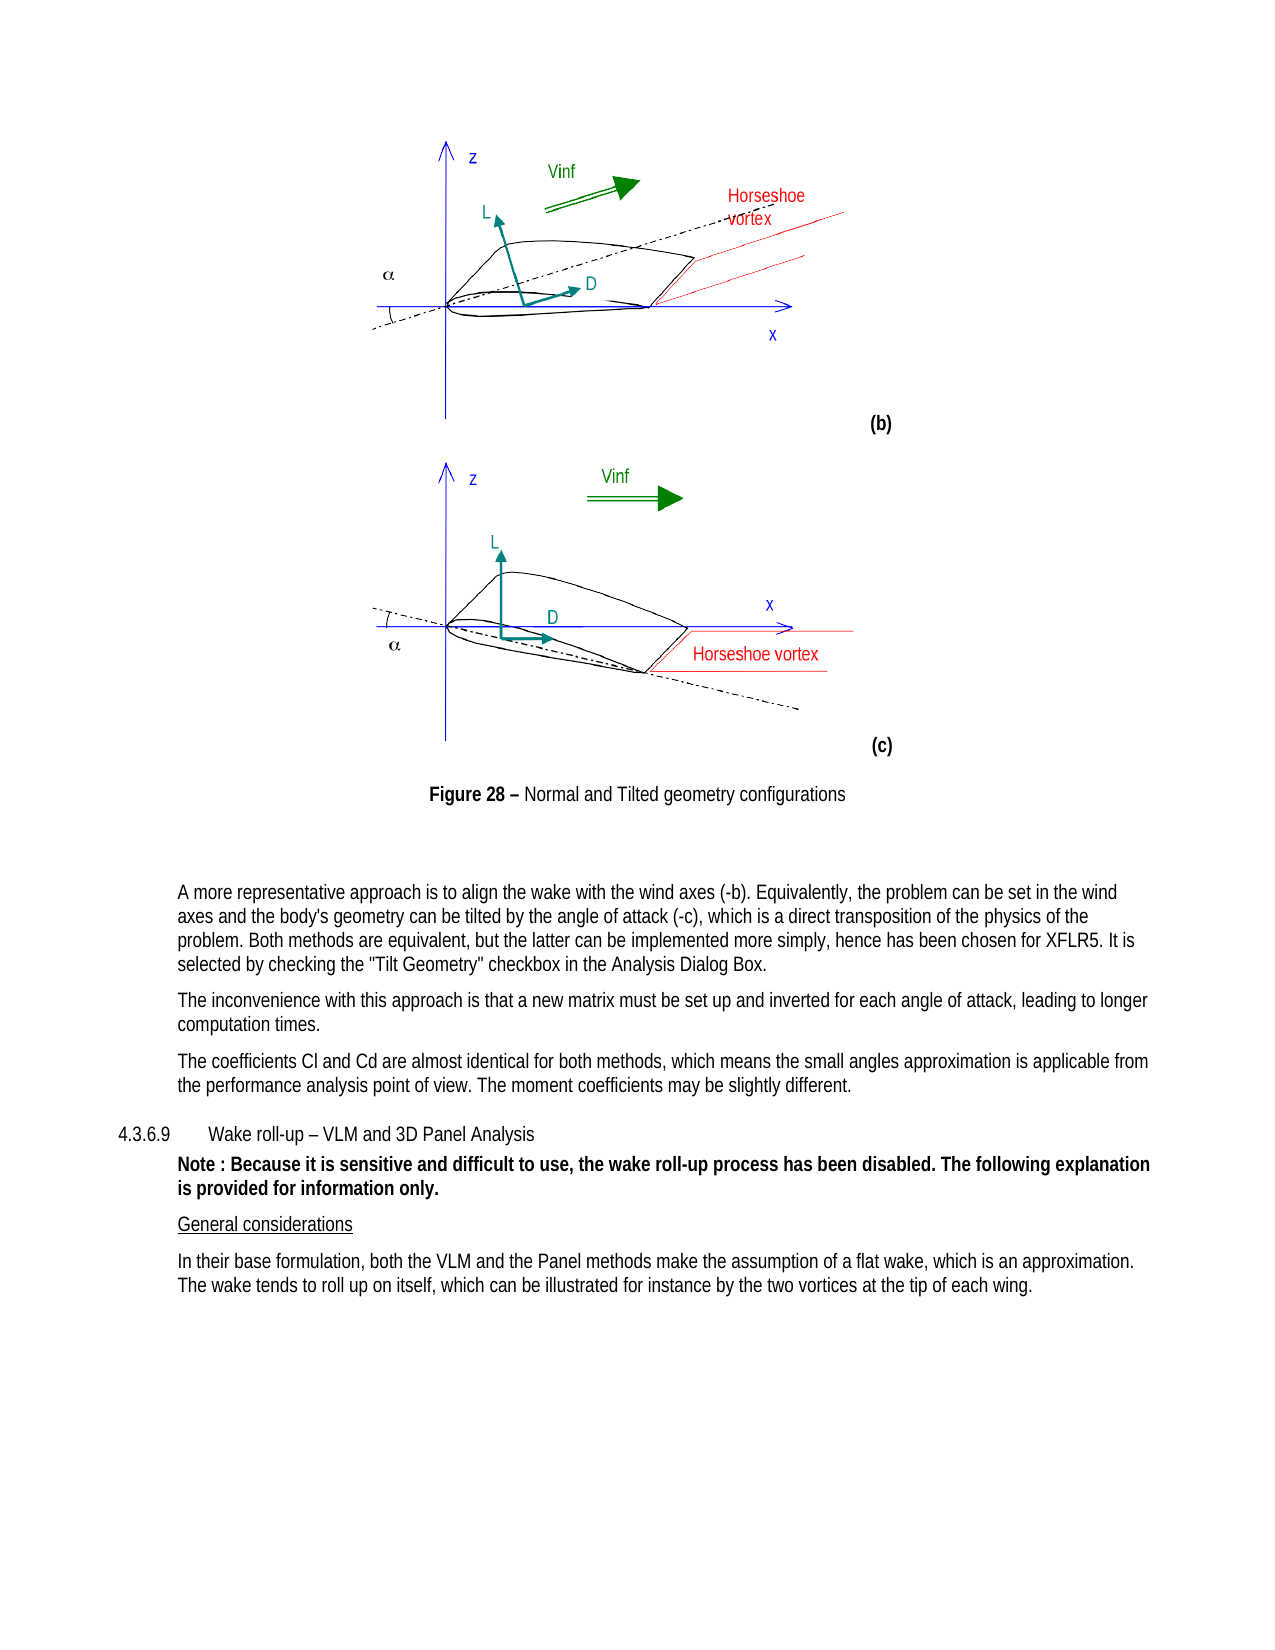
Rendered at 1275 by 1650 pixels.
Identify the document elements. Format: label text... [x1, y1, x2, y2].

text (b) [354, 131, 1157, 435]
text (c) [354, 448, 1157, 757]
text In their base formulation, both the VLM and the Panel methods make the assumption of a flat wake, which is an approximation. The wake tends to roll up on itself, which can be illustrated for instance by the two vortices at the tip of each wing. [177, 1249, 1157, 1297]
text The inconvenience with this approach is that a new matrix must be set up and inverted for each angle of attack, leading to longer computation times. [177, 988, 1157, 1036]
text General considerations [177, 1212, 1157, 1236]
text Note : Because it is sensitive and difficult to use, the wake roll-up process has been disabled. The following explanation is provided for information only. [177, 1152, 1157, 1200]
text The coefficients Cl and Cd are almost identical for both methods, which means the small angles approximation is applicable from the performance analysis point of view. The moment coefficients may be slightly different. [177, 1049, 1157, 1097]
text Figure 28 – Normal and Tilted geometry configurations [118, 782, 1157, 806]
text A more representative approach is to align the wake with the wind axes (-b). Equivalently, the problem can be set in the wind axes and the body's geometry can be tilted by the angle of attack (-c), which is a direct transposition of the physics of the problem. Both methods are equivalent, but the latter can be implemented more simply, hence has been chosen for XFLR5. It is selected by checking the "Tilt Geometry" checkbox in the Analysis Dialog Box. [177, 880, 1157, 976]
subtitle Wake roll-up – VLM and 3D Panel Analysis [118, 1122, 1157, 1146]
